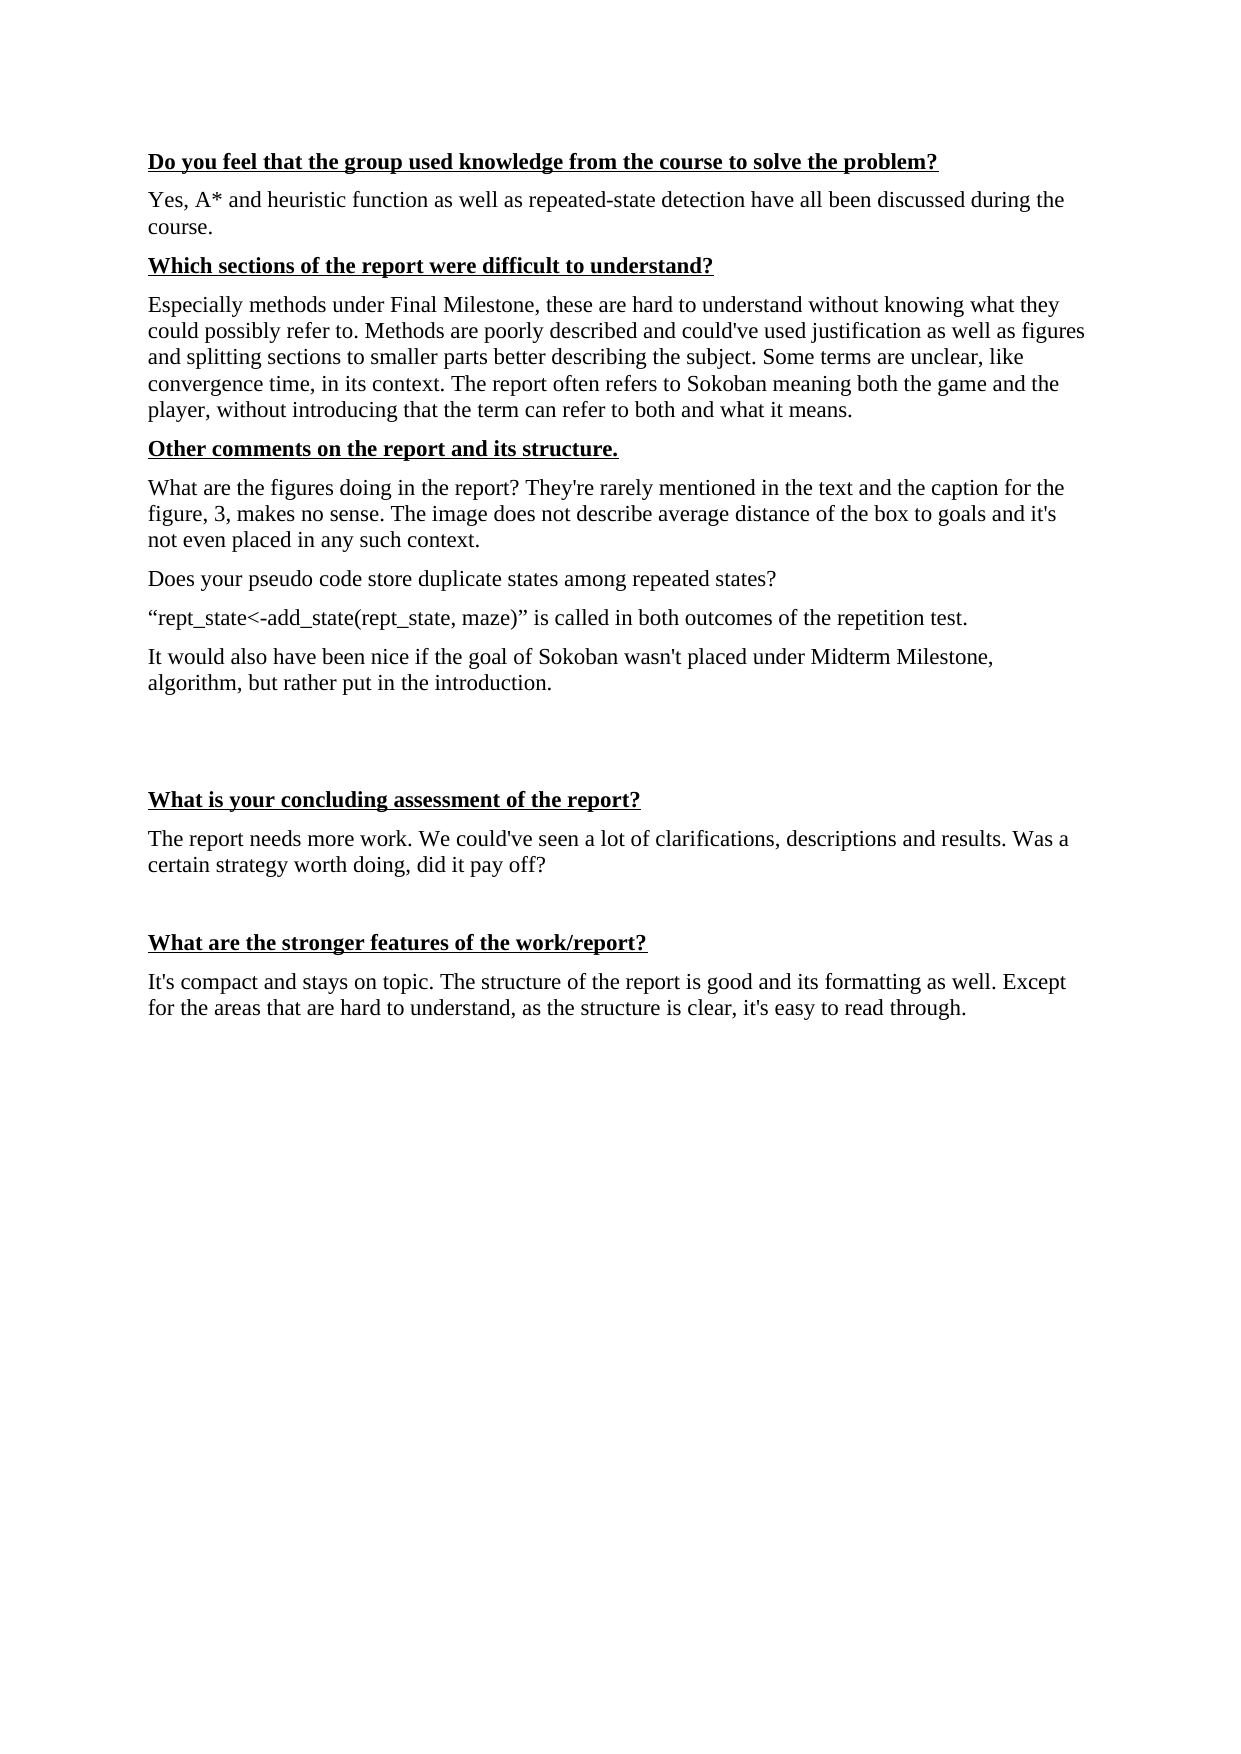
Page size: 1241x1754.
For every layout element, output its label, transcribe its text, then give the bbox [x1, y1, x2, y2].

text What is your concluding assessment of the report? [148, 786, 1092, 812]
text What are the figures doing in the report? They're rarely mentioned in the text and the caption for the figure, 3, makes no sense. The image does not describe average distance of the box to goals and it's not even placed in any such context. [148, 474, 1092, 553]
text “rept_state<-add_state(rept_state, maze)” is called in both outcomes of the repetition test. [148, 604, 1092, 631]
text Does your pseudo code store duplicate states among repeated states? [148, 565, 1092, 592]
text It would also have been nice if the goal of Sokoban wasn't placed under Midterm Milestone, algorithm, but rather put in the introduction. [148, 643, 1092, 696]
text Especially methods under Final Milestone, these are hard to understand without knowing what they could possibly refer to. Methods are poorly described and could've used justification as well as figures and splitting sections to smaller parts better describing the subject. Some terms are unclear, like convergence time, in its context. The report often refers to Sokoban meaning both the game and the player, without introducing that the term can refer to both and what it means. [148, 291, 1092, 422]
text Other comments on the report and its structure. [148, 435, 1092, 461]
text Do you feel that the group used knowledge from the course to solve the problem? [148, 148, 1092, 174]
text What are the stronger features of the work/report? [148, 929, 1092, 955]
text It's compact and stays on topic. The structure of the report is good and its formatting as well. Except for the areas that are hard to understand, as the structure is clear, it's easy to read through. [148, 968, 1092, 1020]
text The report needs more work. We could've seen a lot of clarifications, descriptions and results. Was a certain strategy worth doing, did it pay off? [148, 825, 1092, 877]
text Which sections of the report were difficult to understand? [148, 252, 1092, 278]
text Yes, A* and heuristic function as well as repeated-state detection have all been discussed during the course. [148, 187, 1092, 239]
